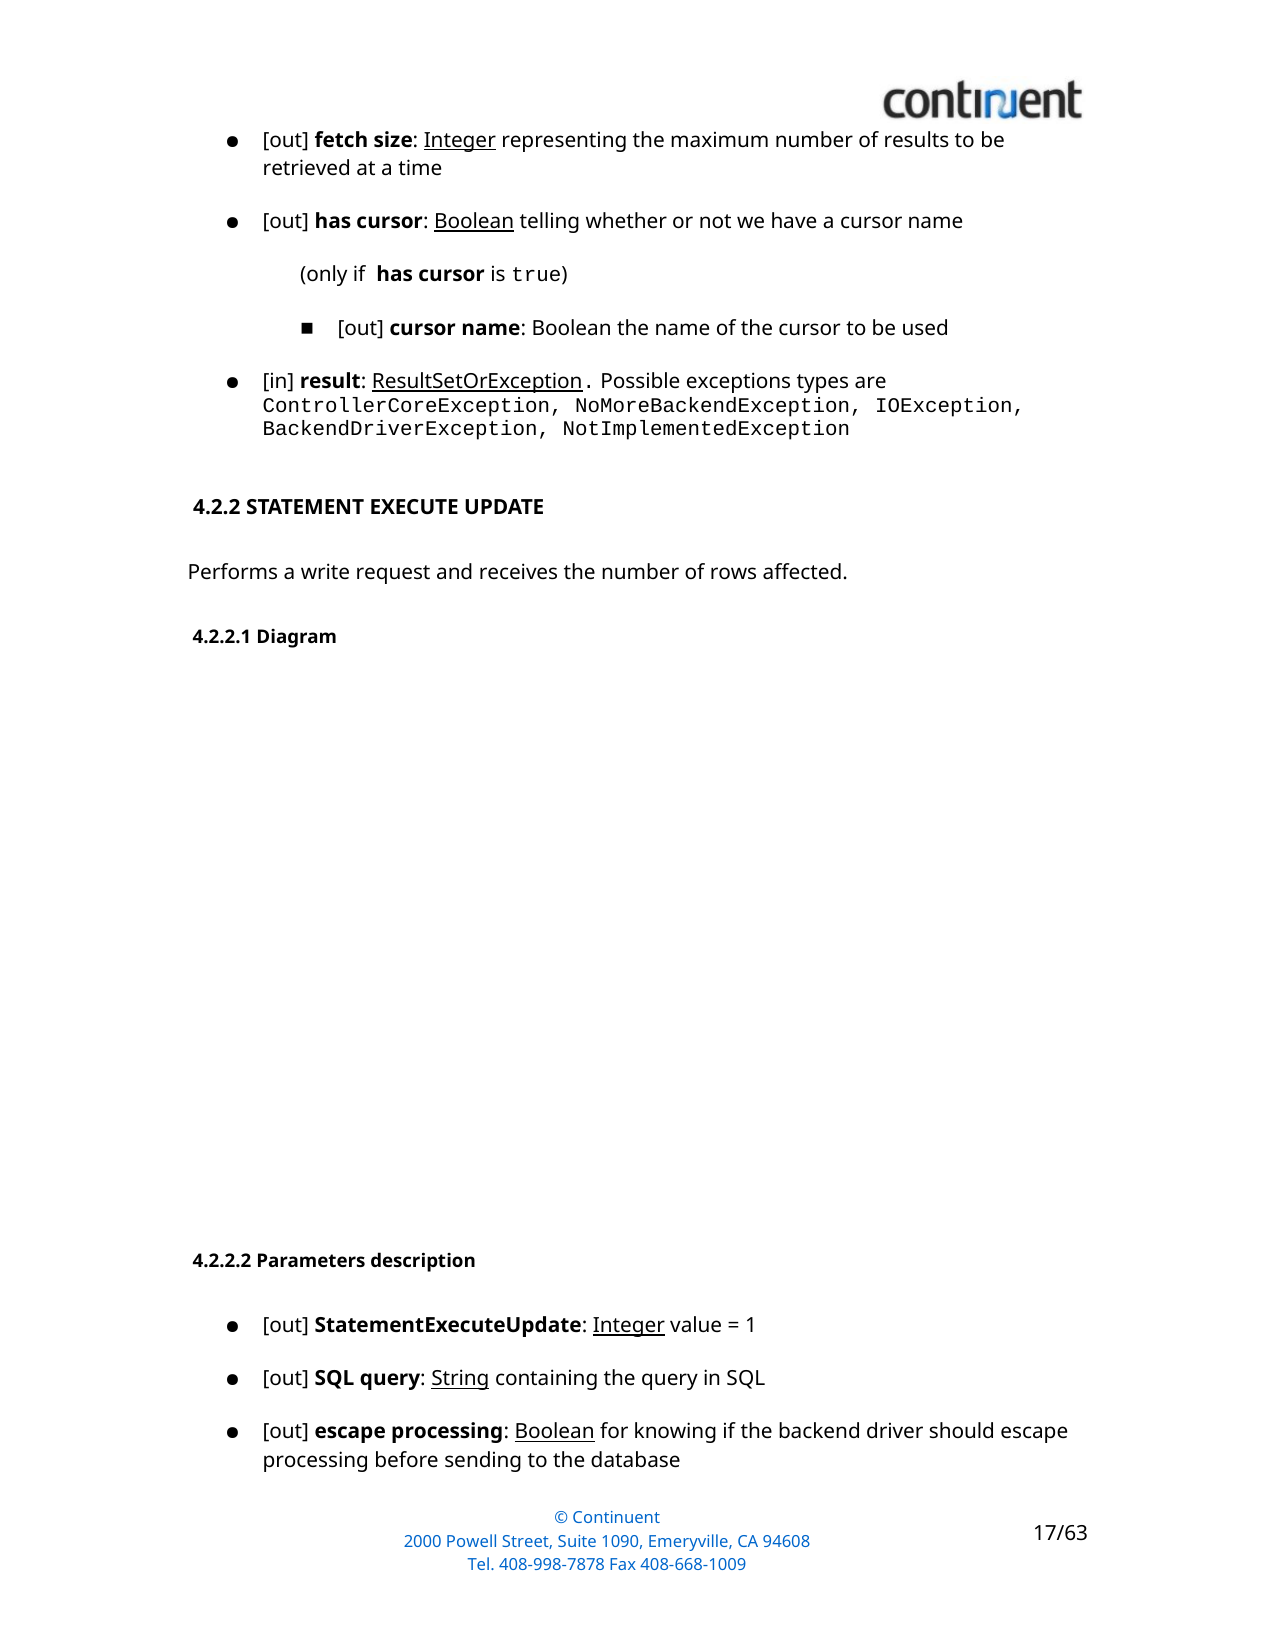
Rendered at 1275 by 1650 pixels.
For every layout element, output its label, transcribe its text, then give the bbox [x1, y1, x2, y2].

list [out] StatementExecuteUpdate: Integer value = 1 [225, 1310, 1087, 1338]
text Performs a write request and receives the number of rows affected. [187, 557, 1087, 586]
list [out] fetch size: Integer representing the maximum number of results to be retrieved at a time [225, 125, 1087, 181]
list [out] cursor name: Boolean the name of the cursor to be used [300, 313, 1087, 341]
list [out] has cursor: Boolean telling whether or not we have a cursor name [225, 206, 1087, 234]
subtitle Diagram [187, 623, 1087, 649]
list [out] escape processing: Boolean for knowing if the backend driver should escape processing before sending to the database [225, 1417, 1087, 1473]
subtitle Parameters description [187, 1247, 1087, 1273]
subtitle Statement Execute Update [187, 492, 1087, 520]
list [in] result: ResultSetOrException. Possible exceptions types are ControllerCoreException, NoMoreBackendException, IOException, BackendDriverException, NotImplementedException [225, 366, 1087, 442]
list [out] SQL query: String containing the query in SQL [225, 1363, 1087, 1392]
list (only if has cursor is true) [262, 259, 1087, 288]
picture [879, 76, 1087, 124]
